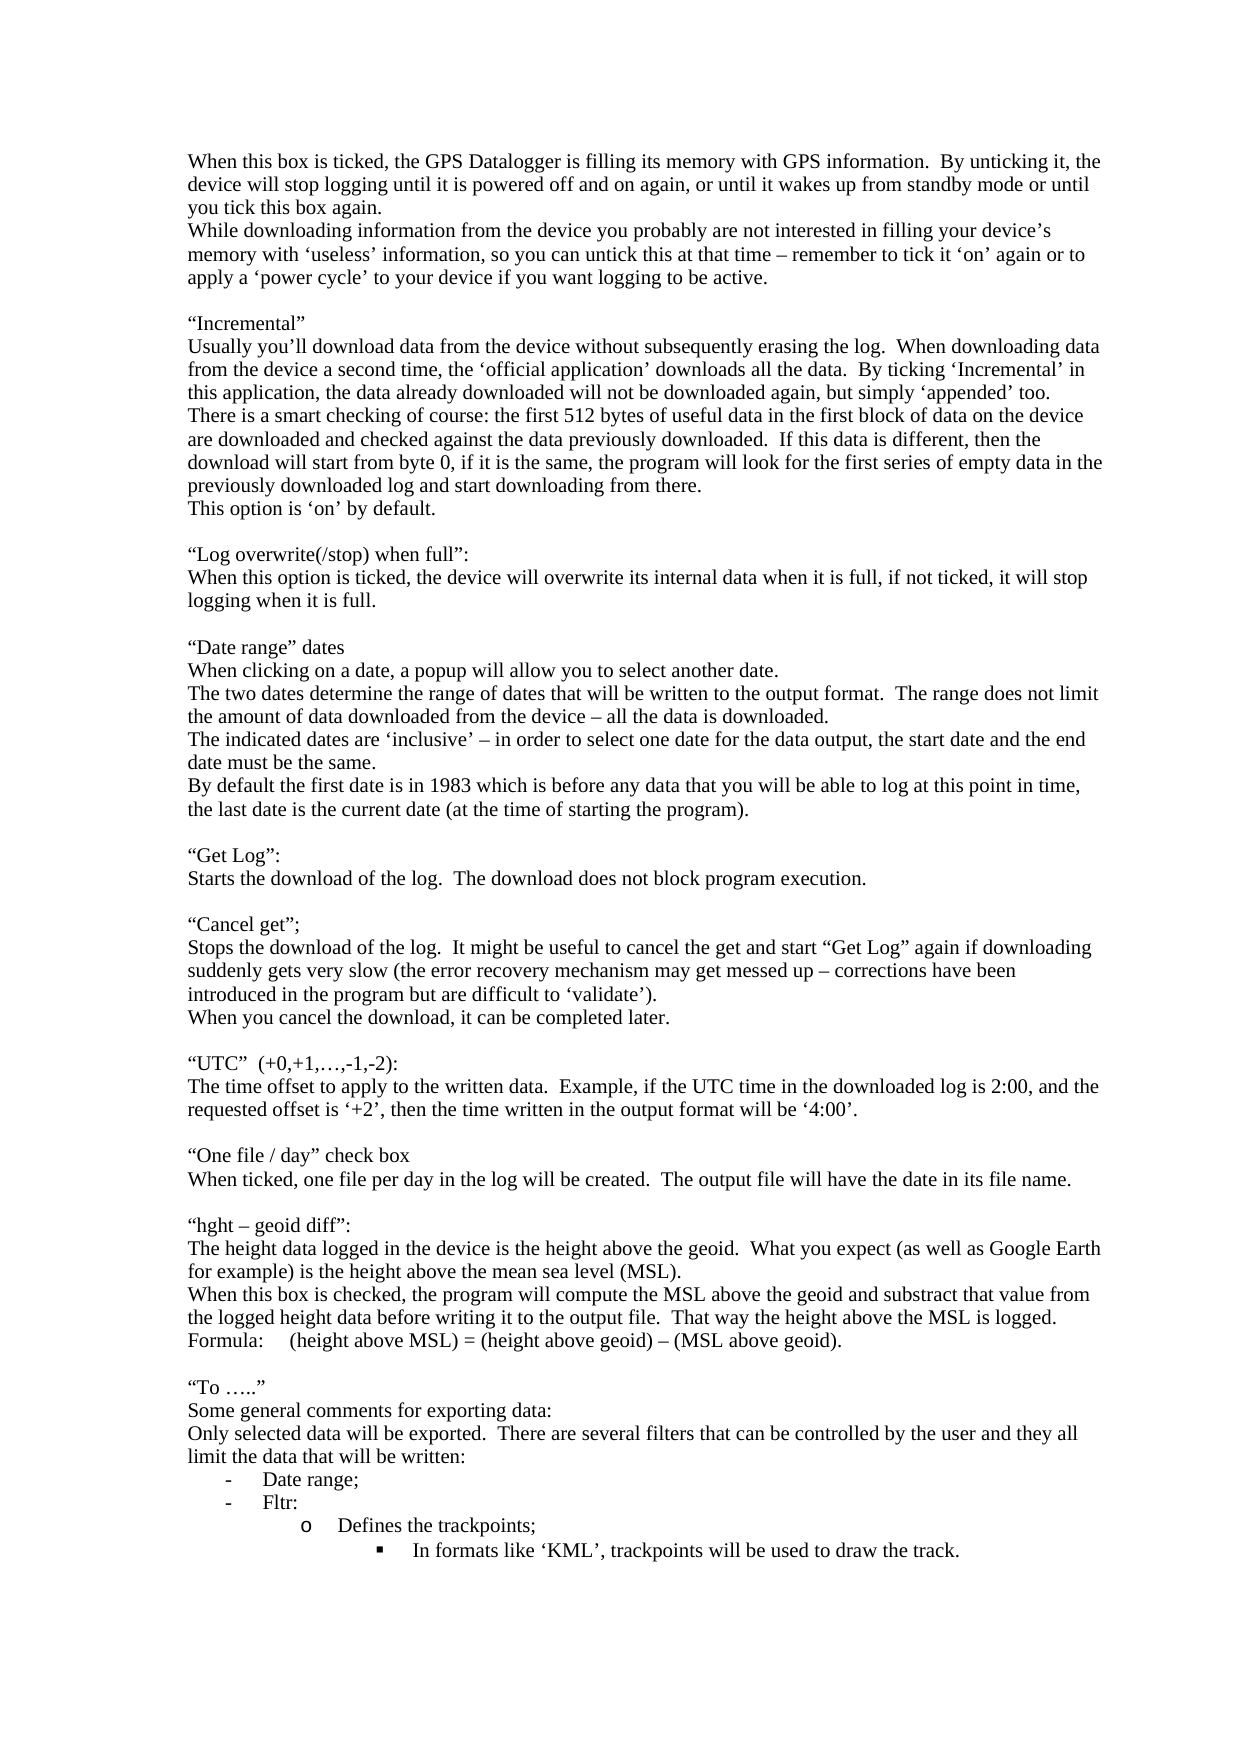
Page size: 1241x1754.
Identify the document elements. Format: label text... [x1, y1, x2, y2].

text When ticked, one file per day in the log will be created. The output file will have the date in its file name. [187, 1167, 1109, 1191]
text When this option is ticked, the device will overwrite its internal data when it is full, if not ticked, it will stop logging when it is full. [187, 566, 1109, 612]
text Usually you’ll download data from the device without subsequently erasing the log. When downloading data from the device a second time, the ‘official application’ downloads all the data. By ticking ‘Incremental’ in this application, the data already downloaded will not be downloaded again, but simply ‘appended’ too. [187, 335, 1109, 404]
text When this box is checked, the program will compute the MSL above the geoid and substract that value from the logged height data before writing it to the output file. That way the height above the MSL is logged. [187, 1283, 1109, 1329]
text While downloading information from the device you probably are not interested in filling your device’s memory with ‘useless’ information, so you can untick this at that time – remember to tick it ‘on’ again or to apply a ‘power cycle’ to your device if you want logging to be active. [187, 219, 1109, 289]
list Date range; [225, 1468, 1109, 1491]
text Stops the download of the log. It might be useful to cancel the get and start “Get Log” again if downloading suddenly gets very slow (the error recovery mechanism may get messed up – corrections have been introduced in the program but are difficult to ‘validate’). [187, 936, 1109, 1006]
text “Log overwrite(/stop) when full”: [187, 543, 1109, 566]
text Some general comments for exporting data: [187, 1399, 1109, 1422]
text This option is ‘on’ by default. [187, 497, 1109, 520]
text “To …..” [187, 1376, 1109, 1399]
text “hght – geoid diff”: [187, 1214, 1109, 1237]
list Fltr: [225, 1491, 1109, 1514]
text Formula: (height above MSL) = (height above geoid) – (MSL above geoid). [187, 1329, 1109, 1352]
text When this box is ticked, the GPS Datalogger is filling its memory with GPS information. By unticking it, the device will stop logging until it is powered off and on again, or until it wakes up from standby mode or until you tick this box again. [187, 150, 1109, 219]
text The time offset to apply to the written data. Example, if the UTC time in the downloaded log is 2:00, and the requested offset is ‘+2’, then the time written in the output format will be ‘4:00’. [187, 1075, 1109, 1121]
text By default the first date is in 1983 which is before any data that you will be able to log at this point in time, the last date is the current date (at the time of starting the program). [187, 774, 1109, 821]
text “Cancel get”; [187, 913, 1109, 936]
text “Incremental” [187, 312, 1109, 335]
text “UTC” (+0,+1,…,-1,-2): [187, 1052, 1109, 1075]
list Defines the trackpoints; [300, 1514, 1109, 1539]
text “Get Log”: [187, 844, 1109, 867]
text Only selected data will be exported. There are several filters that can be controlled by the user and they all limit the data that will be written: [187, 1422, 1109, 1468]
text The indicated dates are ‘inclusive’ – in order to select one date for the data output, the start date and the end date must be the same. [187, 728, 1109, 774]
text Starts the download of the log. The download does not block program execution. [187, 867, 1109, 890]
text “One file / day” check box [187, 1144, 1109, 1167]
text The two dates determine the range of dates that will be written to the output format. The range does not limit the amount of data downloaded from the device – all the data is downloaded. [187, 682, 1109, 728]
text The height data logged in the device is the height above the geoid. What you expect (as well as Google Earth for example) is the height above the mean sea level (MSL). [187, 1237, 1109, 1283]
text “Date range” dates [187, 636, 1109, 659]
text There is a smart checking of course: the first 512 bytes of useful data in the first block of data on the device are downloaded and checked against the data previously downloaded. If this data is different, then the download will start from byte 0, if it is the same, the program will look for the first series of empty data in the previously downloaded log and start downloading from there. [187, 404, 1109, 497]
list In formats like ‘KML’, trackpoints will be used to draw the track. [375, 1539, 1109, 1562]
text When clicking on a date, a popup will allow you to select another date. [187, 659, 1109, 682]
text When you cancel the download, it can be completed later. [187, 1006, 1109, 1029]
